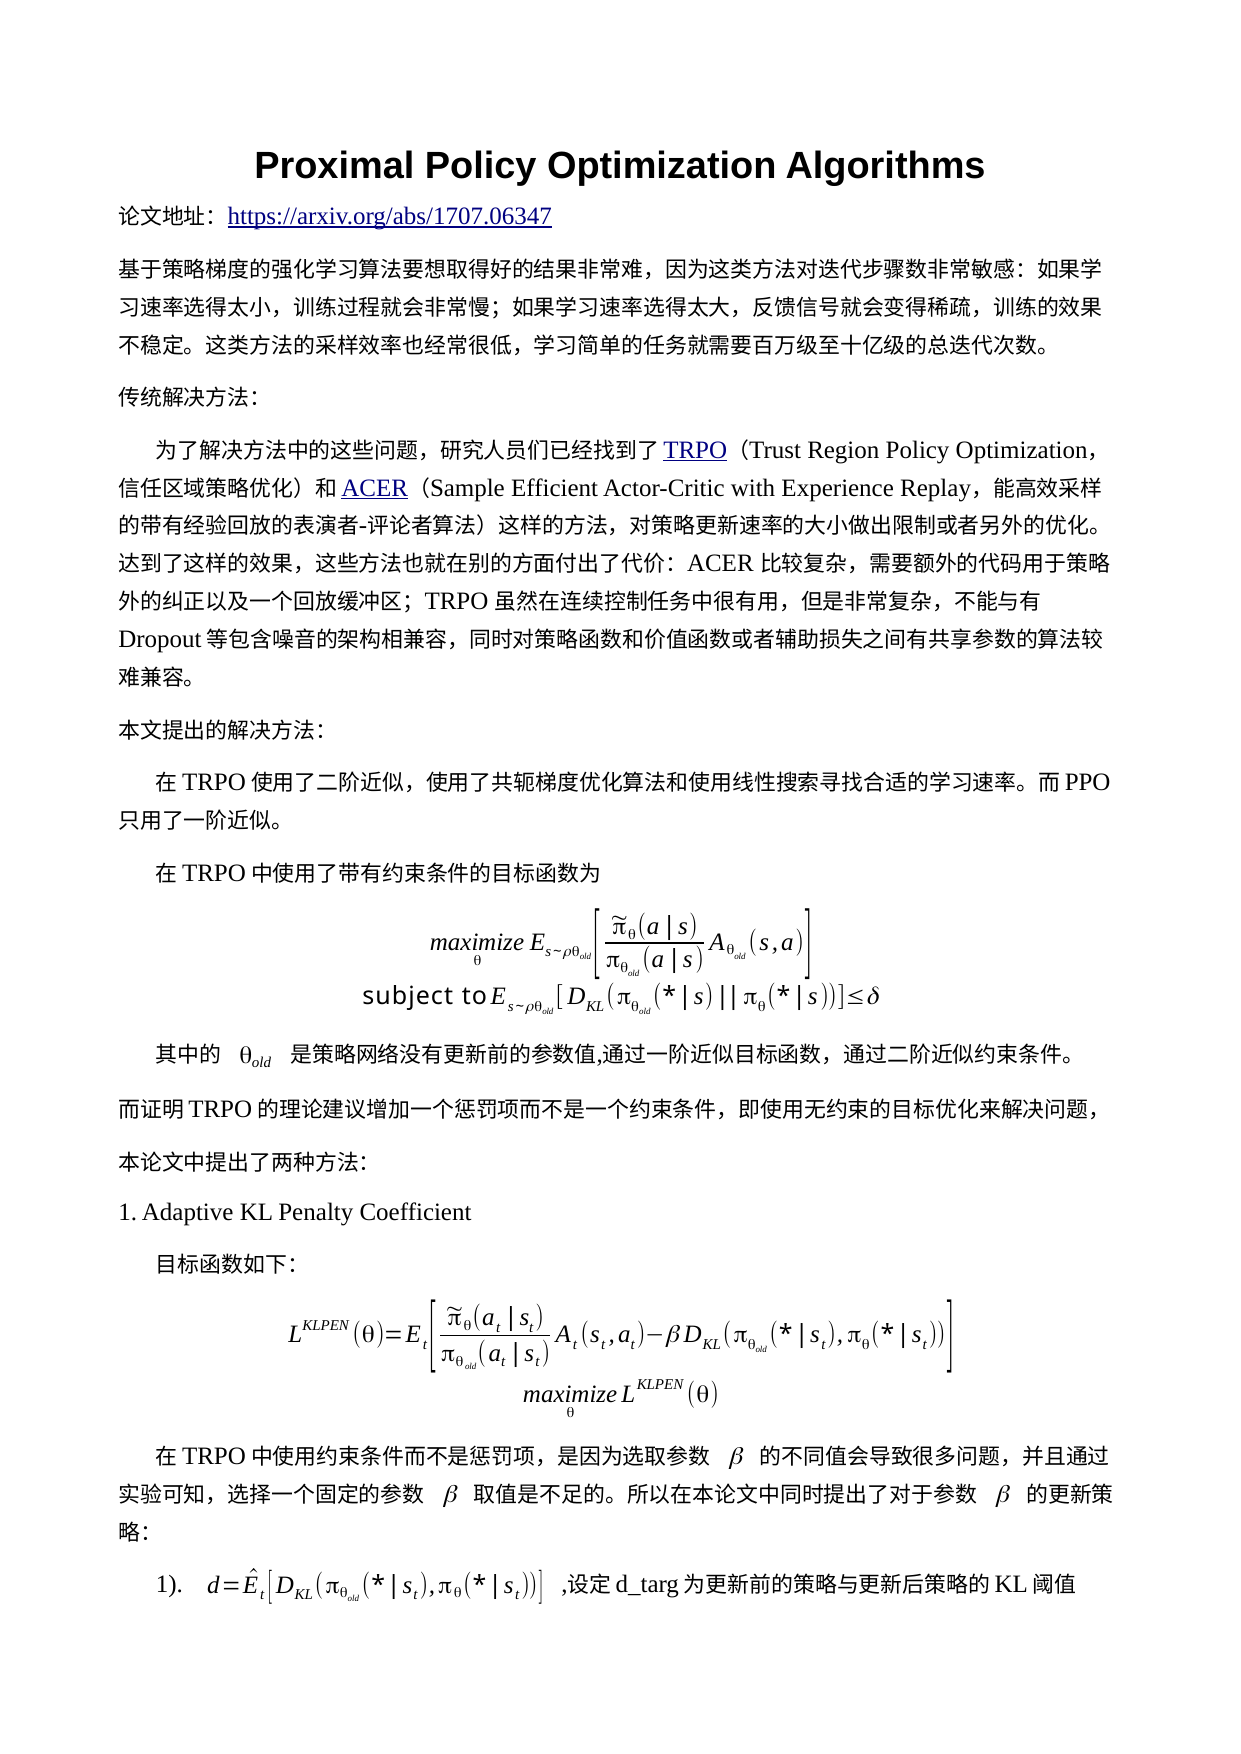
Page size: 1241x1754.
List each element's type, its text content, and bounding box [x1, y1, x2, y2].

text 基于策略梯度的强化学习算法要想取得好的结果非常难，因为这类方法对迭代步骤数非常敏感：如果学习速率选得太小，训练过程就会非常慢；如果学习速率选得太大，反馈信号就会变得稀疏，训练的效果不稳定。这类方法的采样效率也经常很低，学习简单的任务就需要百万级至十亿级的总迭代次数。 [118, 252, 1122, 359]
text 1). ,设定d_targ为更新前的策略与更新后策略的KL阈值 [118, 1567, 1122, 1605]
text 传统解决方法： [118, 380, 1122, 412]
subtitle 论文地址：https://arxiv.org/abs/1707.06347 [118, 199, 1122, 231]
text 在TRPO中使用约束条件而不是惩罚项，是因为选取参数的不同值会导致很多问题，并且通过实验可知，选择一个固定的参数取值是不足的。所以在本论文中同时提出了对于参数的更新策略： [118, 1439, 1122, 1547]
text 1. Adaptive KL Penalty Coefficient [118, 1197, 1122, 1226]
text 为了解决方法中的这些问题，研究人员们已经找到了TRPO（Trust Region Policy Optimization，信任区域策略优化）和ACER（Sample Efficient Actor-Critic with Experience Replay，能高效采样的带有经验回放的表演者-评论者算法）这样的方法，对策略更新速率的大小做出限制或者另外的优化。达到了这样的效果，这些方法也就在别的方面付出了代价：ACER 比较复杂，需要额外的代码用于策略外的纠正以及一个回放缓冲区；TRPO 虽然在连续控制任务中很有用，但是非常复杂，不能与有Dropout等包含噪音的架构相兼容，同时对策略函数和价值函数或者辅助损失之间有共享参数的算法较难兼容。 [118, 433, 1122, 692]
text 目标函数如下： [118, 1247, 1122, 1278]
text 在TRPO使用了二阶近似，使用了共轭梯度优化算法和使用线性搜索寻找合适的学习速率。而PPO只用了一阶近似。 [118, 765, 1122, 835]
subtitle Proximal Policy Optimization Algorithms [118, 143, 1122, 187]
text 其中的是策略网络没有更新前的参数值,通过一阶近似目标函数，通过二阶近似约束条件。 [118, 1037, 1122, 1072]
text 而证明TRPO的理论建议增加一个惩罚项而不是一个约束条件，即使用无约束的目标优化来解决问题， [118, 1092, 1122, 1124]
text 在TRPO中使用了带有约束条件的目标函数为 [118, 856, 1122, 887]
text 本文提出的解决方法： [118, 713, 1122, 744]
text 本论文中提出了两种方法： [118, 1145, 1122, 1177]
